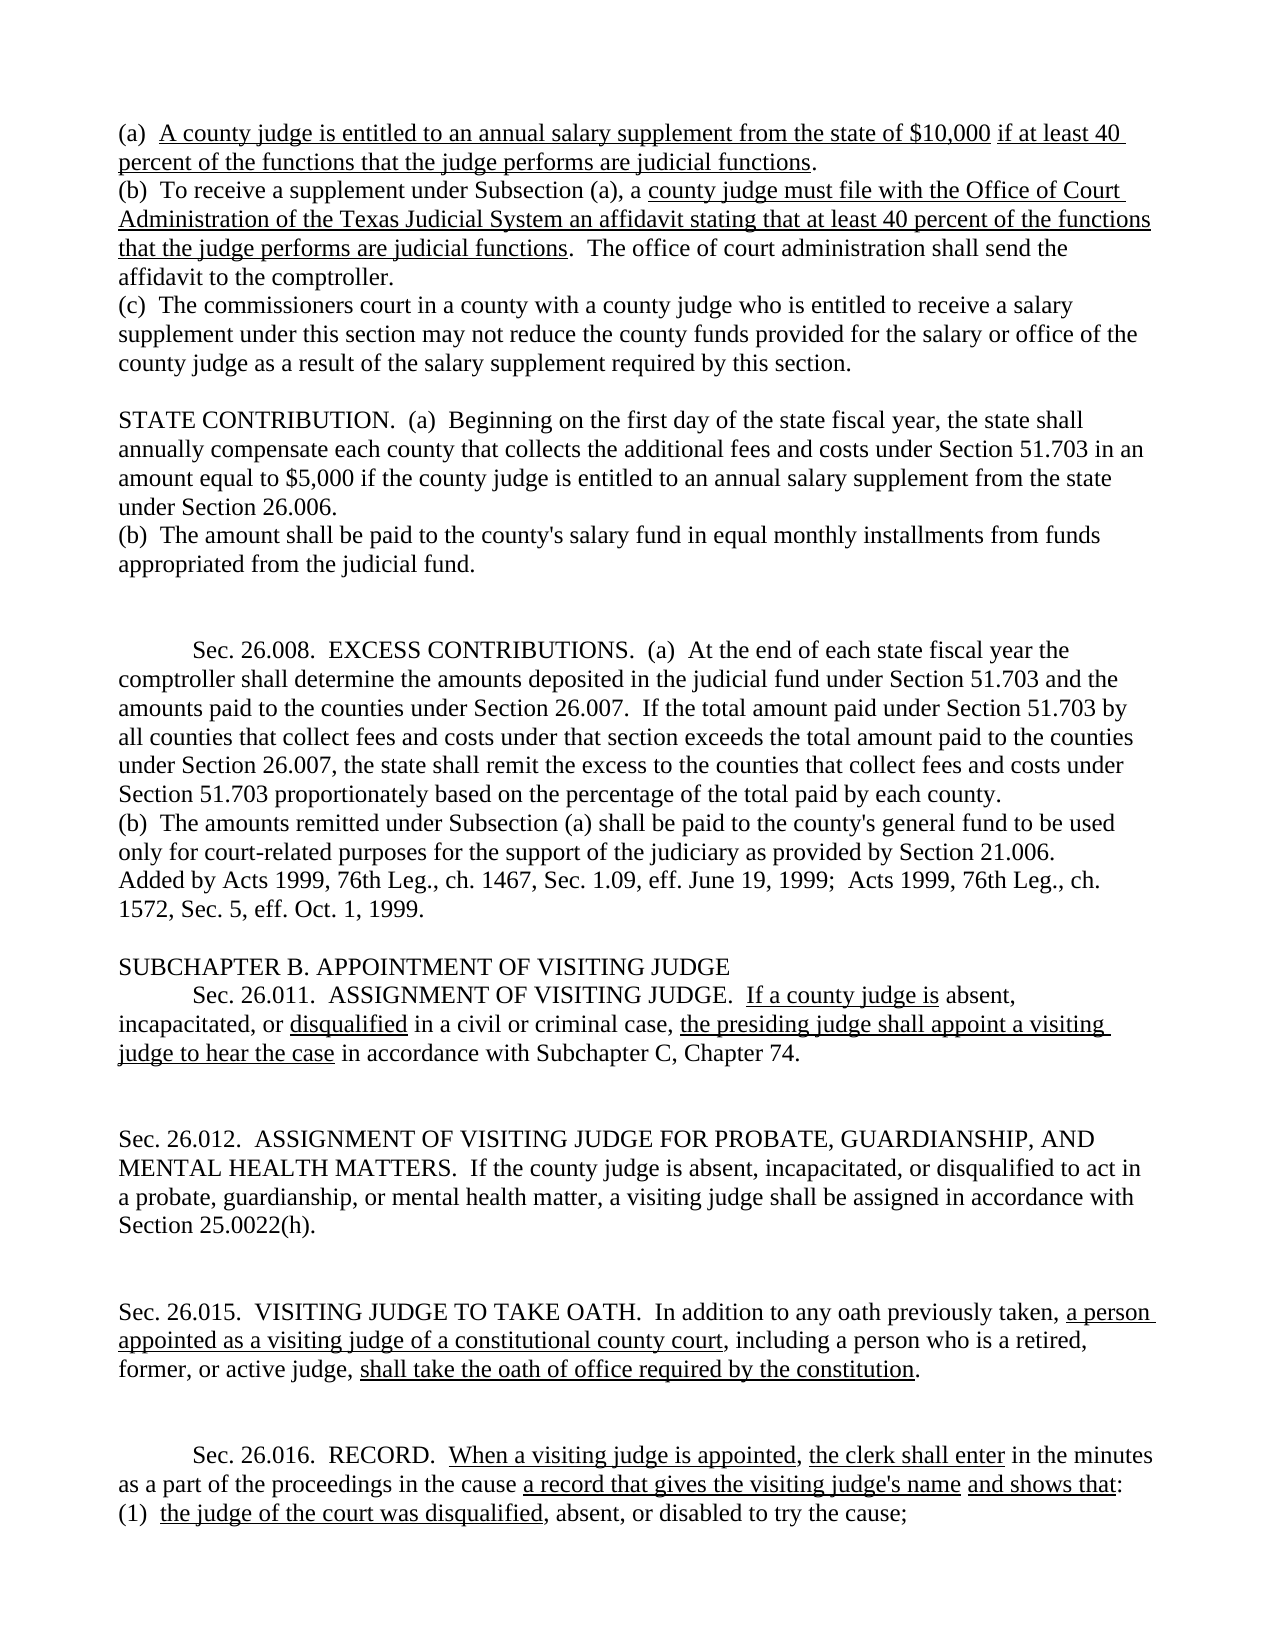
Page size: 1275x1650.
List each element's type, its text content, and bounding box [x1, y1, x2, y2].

text (b) To receive a supplement under Subsection (a), a county judge must file with the Office of Court Administration of the Texas Judicial System an affidavit stating that at least 40 percent of the functions that the judge performs are judicial functions. The office of court administration shall send the affidavit to the comptroller. [118, 176, 1157, 291]
text (c) The commissioners court in a county with a county judge who is entitled to receive a salary supplement under this section may not reduce the county funds provided for the salary or office of the county judge as a result of the salary supplement required by this section. [118, 291, 1157, 377]
text (1) the judge of the court was disqualified, absent, or disabled to try the cause; [118, 1498, 1157, 1527]
text Sec. 26.016. RECORD. When a visiting judge is appointed, the clerk shall enter in the minutes as a part of the proceedings in the cause a record that gives the visiting judge's name and shows that: [118, 1441, 1157, 1498]
text Sec. 26.008. EXCESS CONTRIBUTIONS. (a) At the end of each state fiscal year the comptroller shall determine the amounts deposited in the judicial fund under Section 51.703 and the amounts paid to the counties under Section 26.007. If the total amount paid under Section 51.703 by all counties that collect fees and costs under that section exceeds the total amount paid to the counties under Section 26.007, the state shall remit the excess to the counties that collect fees and costs under Section 51.703 proportionately based on the percentage of the total paid by each county. [118, 636, 1157, 808]
text Sec. 26.012. ASSIGNMENT OF VISITING JUDGE FOR PROBATE, GUARDIANSHIP, AND MENTAL HEALTH MATTERS. If the county judge is absent, incapacitated, or disqualified to act in a probate, guardianship, or mental health matter, a visiting judge shall be assigned in accordance with Section 25.0022(h). [118, 1124, 1157, 1239]
text (b) The amount shall be paid to the county's salary fund in equal monthly installments from funds appropriated from the judicial fund. [118, 521, 1157, 578]
text SUBCHAPTER B. APPOINTMENT OF VISITING JUDGE [118, 952, 1157, 981]
text Added by Acts 1999, 76th Leg., ch. 1467, Sec. 1.09, eff. June 19, 1999; Acts 1999, 76th Leg., ch. 1572, Sec. 5, eff. Oct. 1, 1999. [118, 866, 1157, 923]
text (b) The amounts remitted under Subsection (a) shall be paid to the county's general fund to be used only for court-related purposes for the support of the judiciary as provided by Section 21.006. [118, 808, 1157, 866]
text Sec. 26.015. VISITING JUDGE TO TAKE OATH. In addition to any oath previously taken, a person appointed as a visiting judge of a constitutional county court, including a person who is a retired, former, or active judge, shall take the oath of office required by the constitution. [118, 1297, 1157, 1383]
text (a) A county judge is entitled to an annual salary supplement from the state of $10,000 if at least 40 percent of the functions that the judge performs are judicial functions. [118, 118, 1157, 176]
text Sec. 26.011. ASSIGNMENT OF VISITING JUDGE. If a county judge is absent, incapacitated, or disqualified in a civil or criminal case, the presiding judge shall appoint a visiting judge to hear the case in accordance with Subchapter C, Chapter 74. [118, 981, 1157, 1067]
text STATE CONTRIBUTION. (a) Beginning on the first day of the state fiscal year, the state shall annually compensate each county that collects the additional fees and costs under Section 51.703 in an amount equal to $5,000 if the county judge is entitled to an annual salary supplement from the state under Section 26.006. [118, 377, 1157, 521]
